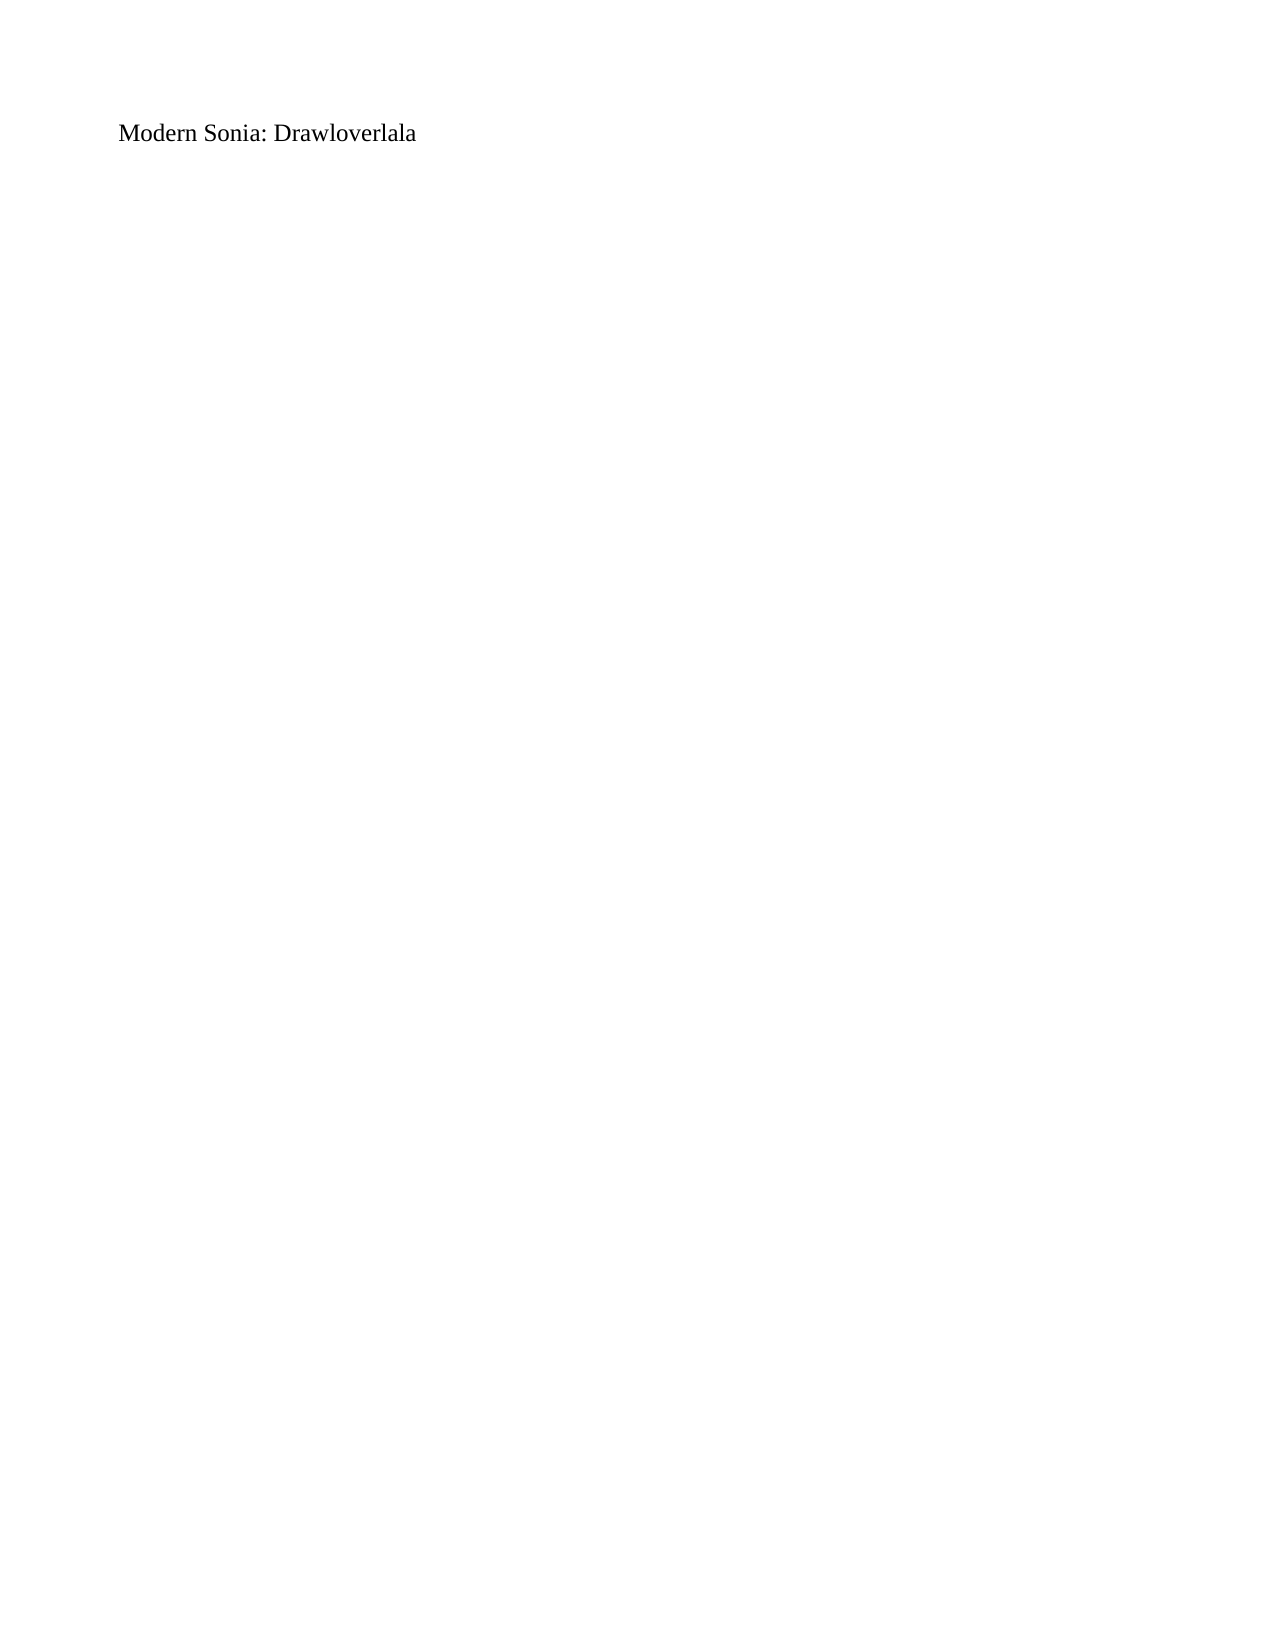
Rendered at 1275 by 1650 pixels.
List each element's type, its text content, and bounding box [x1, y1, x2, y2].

text Modern Sonia: Drawloverlala [118, 118, 1157, 147]
